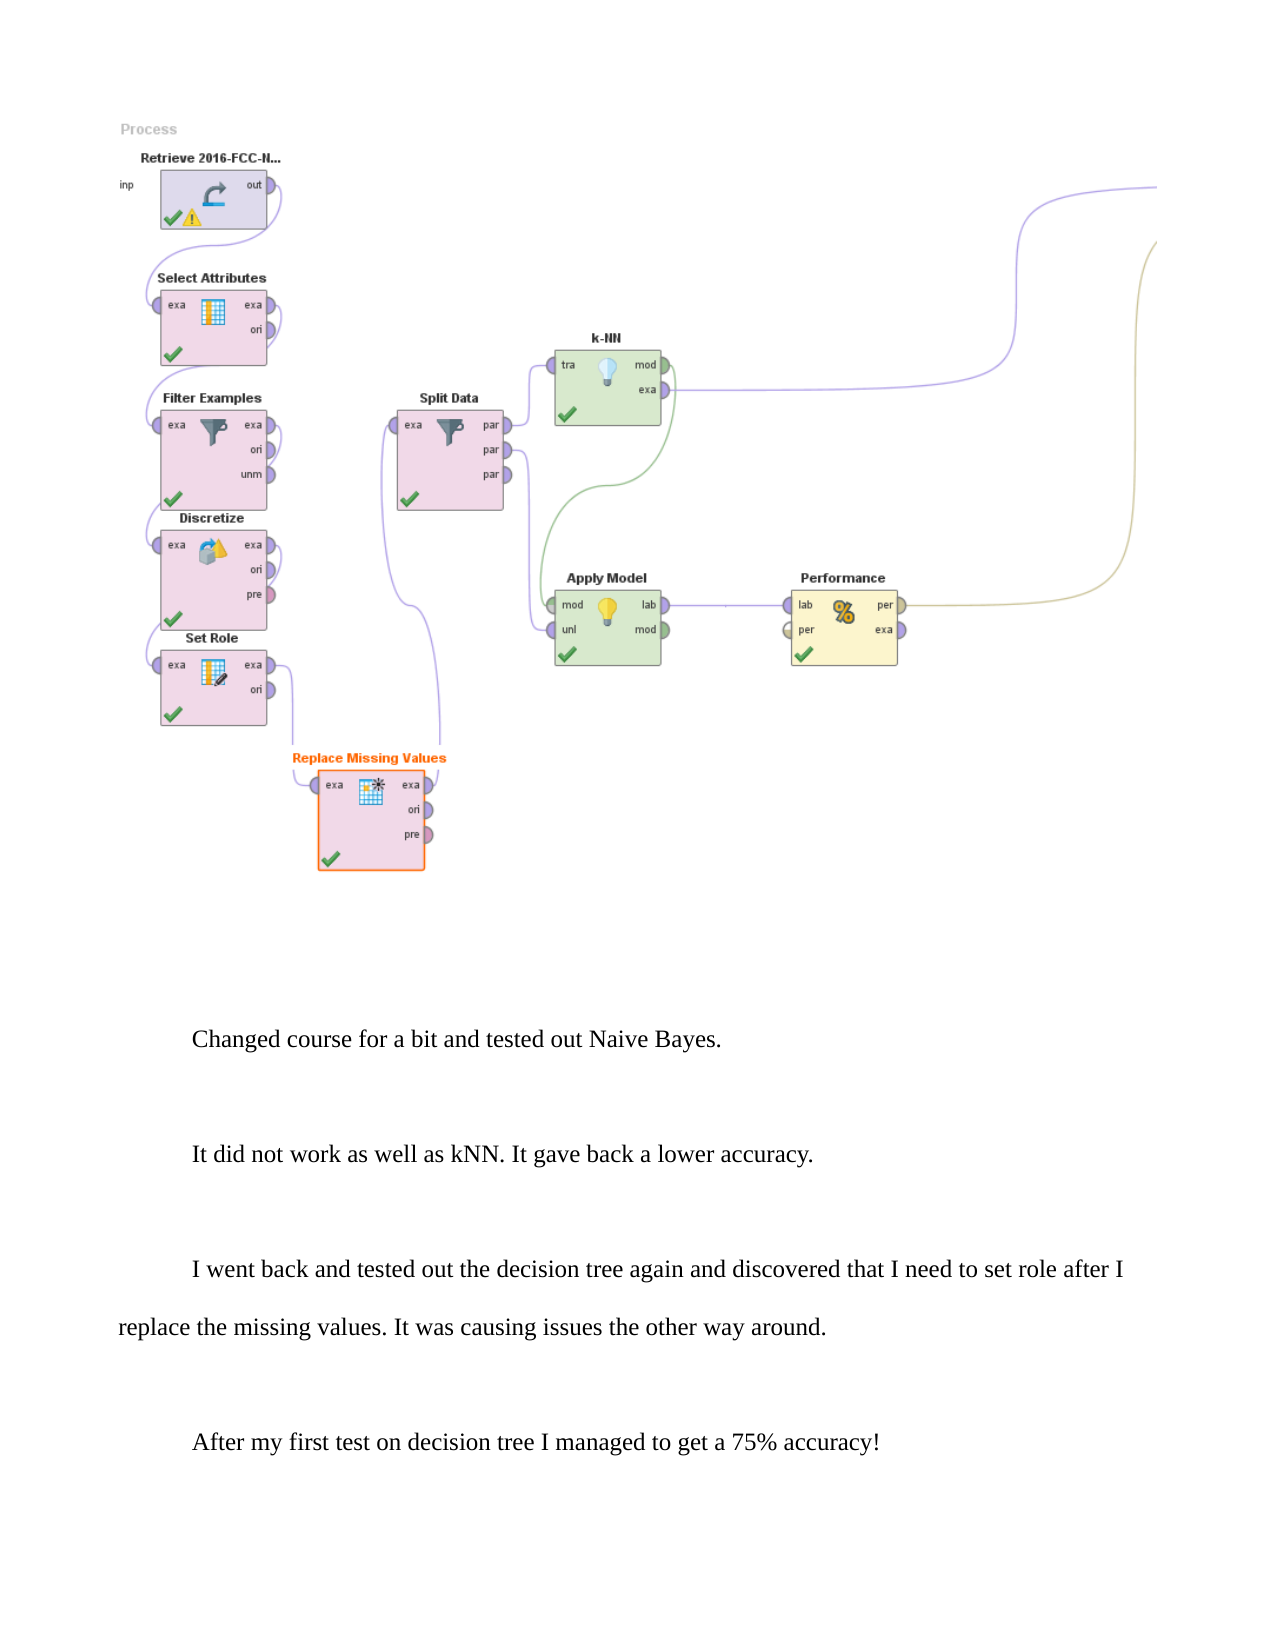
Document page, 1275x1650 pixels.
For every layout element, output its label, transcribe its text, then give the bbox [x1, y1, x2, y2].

text I went back and tested out the decision tree again and discovered that I need to set role after I replace the missing values. It was causing issues the other way around. [118, 1254, 1157, 1341]
text After my first test on decision tree I managed to get a 75% accuracy! [118, 1427, 1157, 1456]
picture [118, 118, 1157, 938]
text Changed course for a bit and tested out Naive Bayes. [118, 1024, 1157, 1053]
text It did not work as well as kNN. It gave back a lower accuracy. [118, 1139, 1157, 1168]
